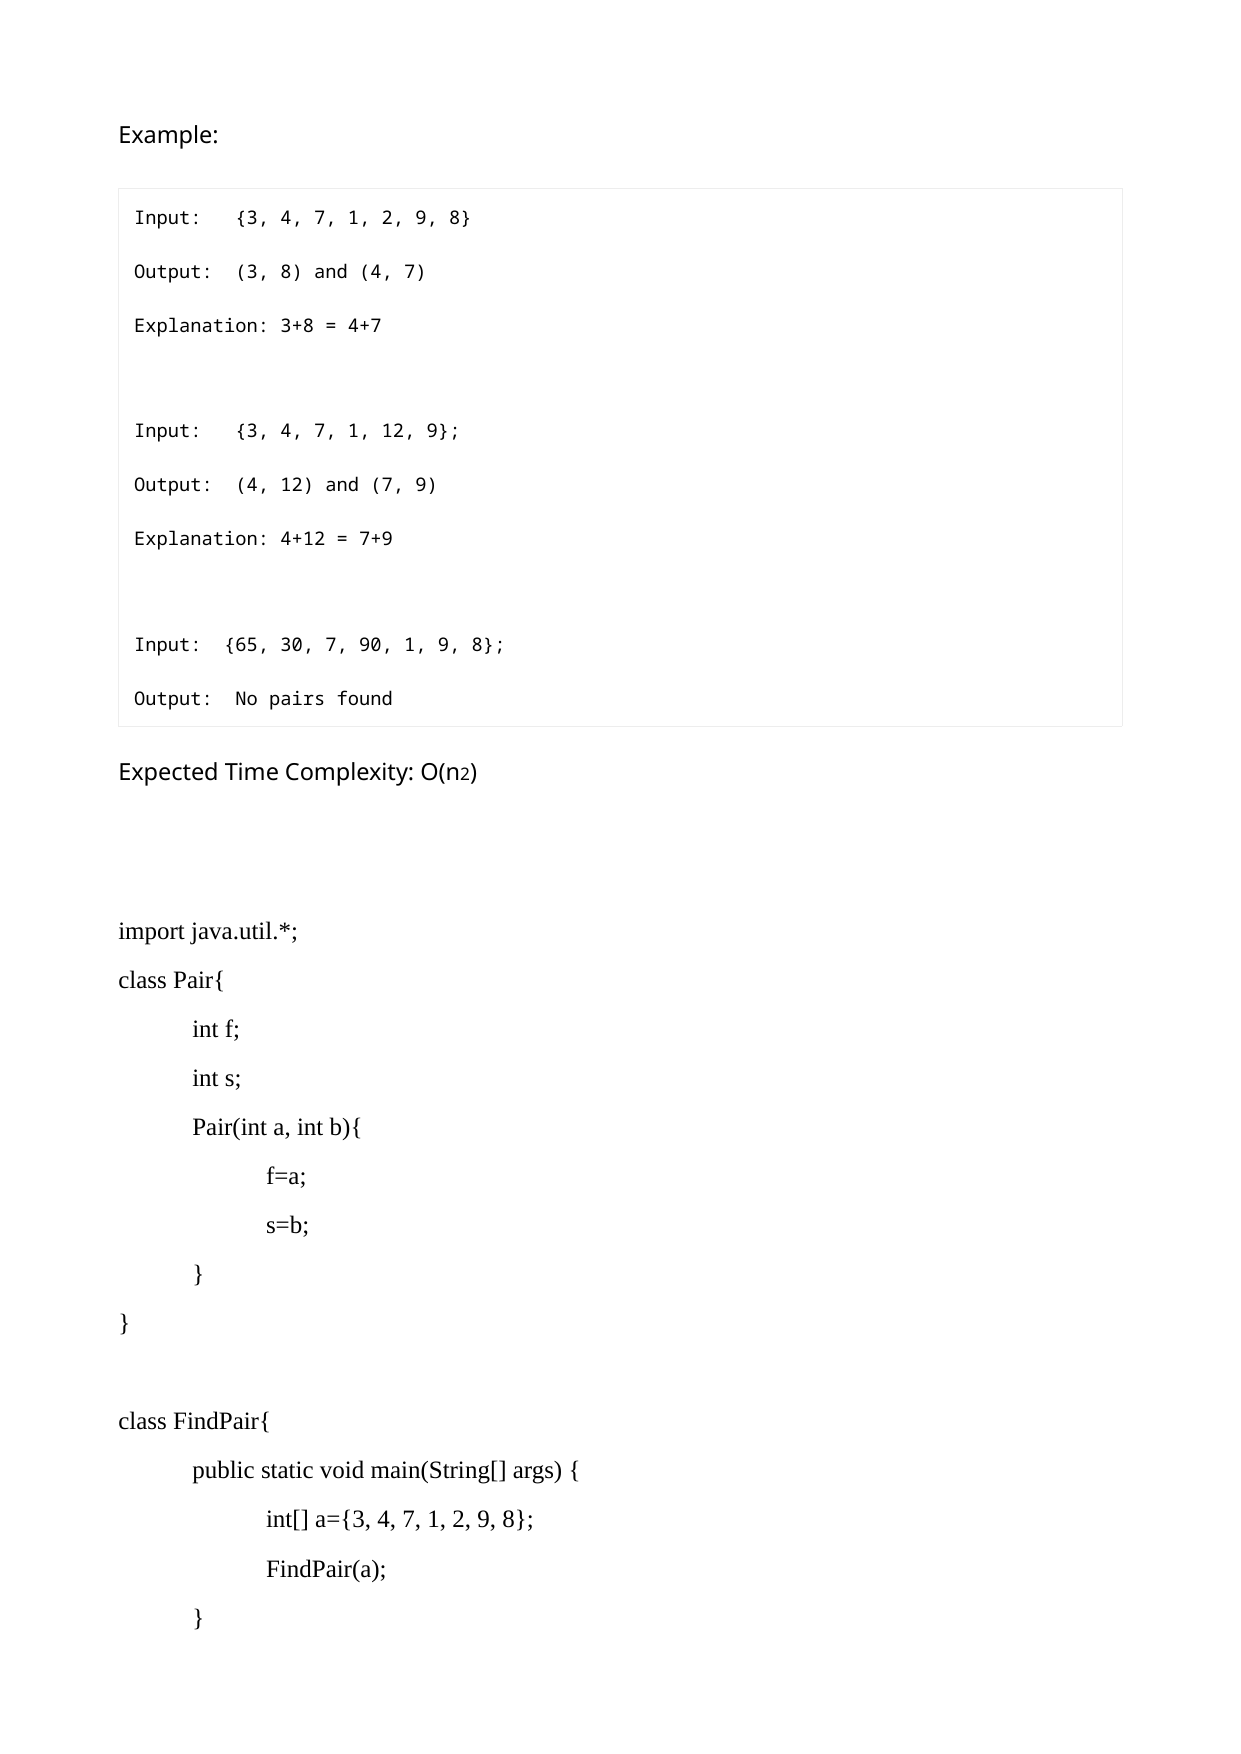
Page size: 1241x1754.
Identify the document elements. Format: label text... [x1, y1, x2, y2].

text f=a; [118, 1161, 1122, 1190]
text class FindPair{ [118, 1406, 1122, 1435]
text int s; [118, 1063, 1122, 1092]
text Explanation: 4+12 = 7+9 [119, 510, 1122, 551]
text Output: No pairs found [119, 669, 1122, 726]
text import java.util.*; [118, 916, 1122, 944]
text Output: (4, 12) and (7, 9) [119, 456, 1122, 497]
text s=b; [118, 1210, 1122, 1239]
text class Pair{ [118, 965, 1122, 994]
text Input: {3, 4, 7, 1, 2, 9, 8} [119, 189, 1122, 229]
text } [118, 1259, 1122, 1288]
text public static void main(String[] args) { [118, 1456, 1122, 1484]
text Pair(int a, int b){ [118, 1112, 1122, 1141]
text Input: {65, 30, 7, 90, 1, 9, 8}; [119, 615, 1122, 656]
text } [118, 1603, 1122, 1631]
text FindPair(a); [118, 1554, 1122, 1582]
text Expected Time Complexity: O(n2) [118, 755, 1122, 787]
text int f; [118, 1014, 1122, 1043]
text } [118, 1308, 1122, 1337]
text Example: [118, 118, 1122, 150]
text Explanation: 3+8 = 4+7 [119, 296, 1122, 338]
text int[] a={3, 4, 7, 1, 2, 9, 8}; [118, 1504, 1122, 1533]
text Output: (3, 8) and (4, 7) [119, 242, 1122, 284]
text Input: {3, 4, 7, 1, 12, 9}; [119, 402, 1122, 443]
